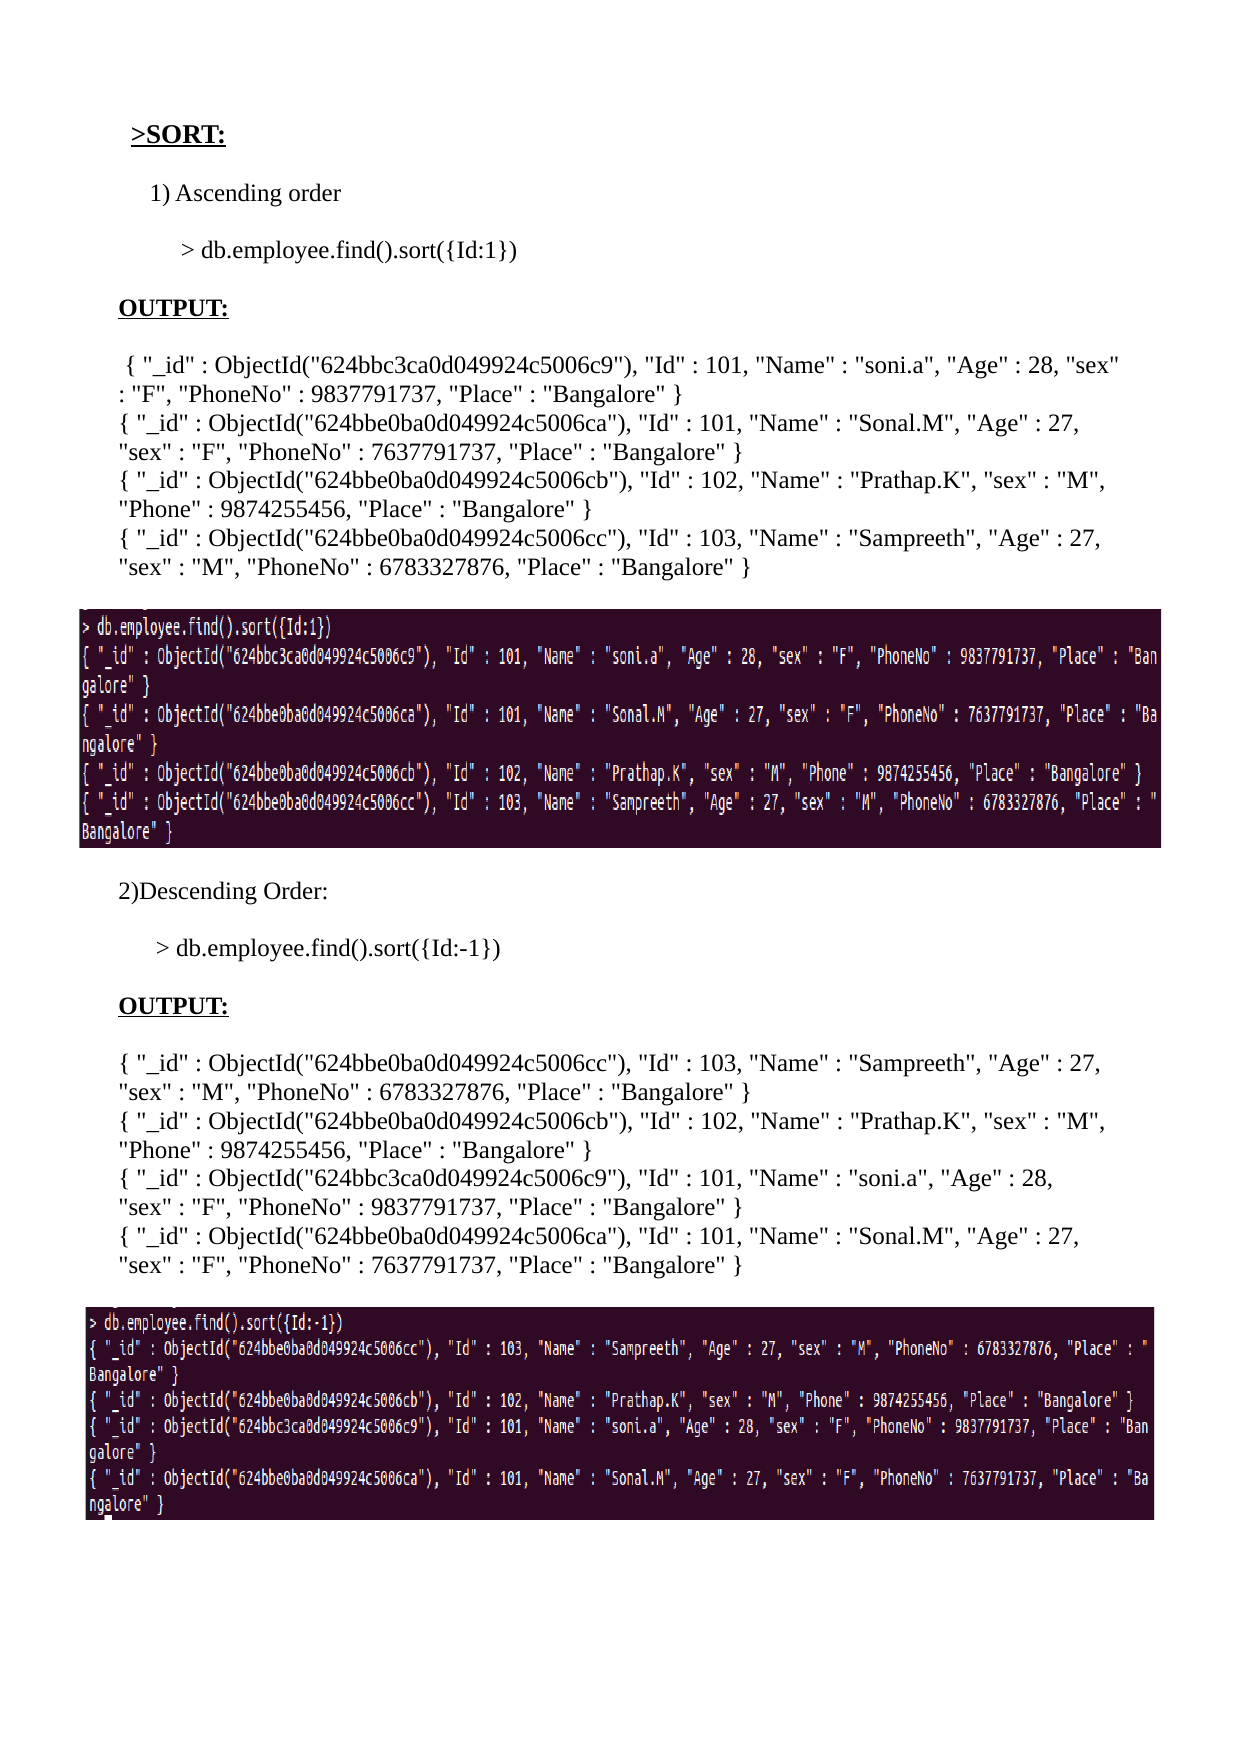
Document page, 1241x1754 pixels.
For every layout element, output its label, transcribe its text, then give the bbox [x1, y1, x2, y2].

text { "_id" : ObjectId("624bbe0ba0d049924c5006cc"), "Id" : 103, "Name" : "Sampreeth", "Age" : 27, "sex" : "M", "PhoneNo" : 6783327876, "Place" : "Bangalore" } [118, 523, 1122, 581]
text > db.employee.find().sort({Id:1}) [118, 236, 1122, 264]
text 2)Descending Order: [118, 876, 1122, 905]
text { "_id" : ObjectId("624bbe0ba0d049924c5006cc"), "Id" : 103, "Name" : "Sampreeth", "Age" : 27, "sex" : "M", "PhoneNo" : 6783327876, "Place" : "Bangalore" } [118, 1048, 1122, 1106]
text { "_id" : ObjectId("624bbc3ca0d049924c5006c9"), "Id" : 101, "Name" : "soni.a", "Age" : 28, "sex" : "F", "PhoneNo" : 9837791737, "Place" : "Bangalore" } [118, 351, 1122, 408]
text { "_id" : ObjectId("624bbc3ca0d049924c5006c9"), "Id" : 101, "Name" : "soni.a", "Age" : 28, "sex" : "F", "PhoneNo" : 9837791737, "Place" : "Bangalore" } [118, 1163, 1122, 1221]
text { "_id" : ObjectId("624bbe0ba0d049924c5006ca"), "Id" : 101, "Name" : "Sonal.M", "Age" : 27, "sex" : "F", "PhoneNo" : 7637791737, "Place" : "Bangalore" } [118, 408, 1122, 466]
picture [79, 609, 1162, 848]
text OUTPUT: [118, 991, 1122, 1020]
text OUTPUT: [118, 293, 1122, 322]
text { "_id" : ObjectId("624bbe0ba0d049924c5006cb"), "Id" : 102, "Name" : "Prathap.K", "sex" : "M", "Phone" : 9874255456, "Place" : "Bangalore" } [118, 466, 1122, 523]
text { "_id" : ObjectId("624bbe0ba0d049924c5006cb"), "Id" : 102, "Name" : "Prathap.K", "sex" : "M", "Phone" : 9874255456, "Place" : "Bangalore" } [118, 1106, 1122, 1163]
text > db.employee.find().sort({Id:-1}) [118, 933, 1122, 962]
text 1) Ascending order [118, 178, 1122, 207]
picture [85, 1307, 1155, 1520]
text >SORT: [118, 118, 1122, 149]
text { "_id" : ObjectId("624bbe0ba0d049924c5006ca"), "Id" : 101, "Name" : "Sonal.M", "Age" : 27, "sex" : "F", "PhoneNo" : 7637791737, "Place" : "Bangalore" } [118, 1221, 1122, 1278]
